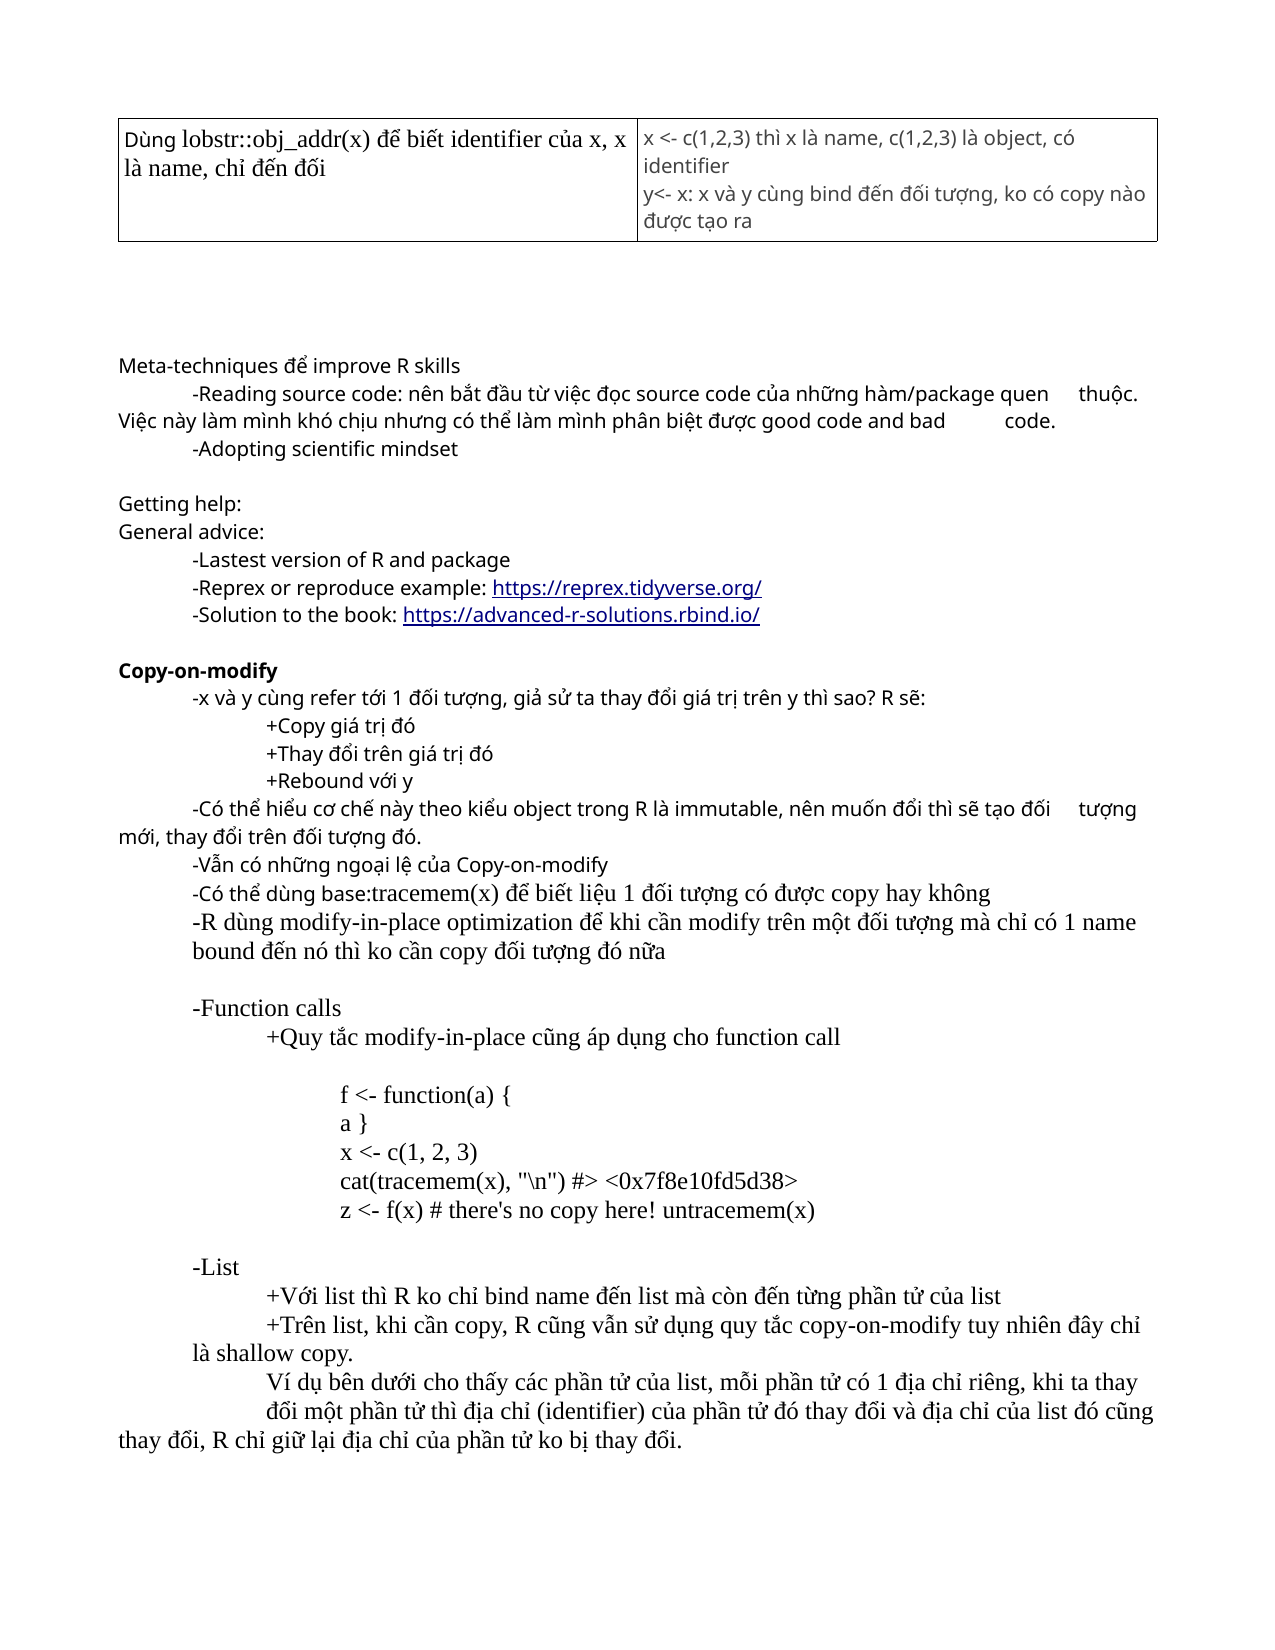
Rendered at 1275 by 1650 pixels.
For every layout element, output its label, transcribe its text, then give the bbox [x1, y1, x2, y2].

text +Rebound với y [118, 767, 1157, 795]
text +Thay đổi trên giá trị đó [118, 739, 1157, 767]
text x <- c(1, 2, 3) [340, 1137, 1157, 1166]
text +Quy tắc modify-in-place cũng áp dụng cho function call [192, 1022, 1157, 1051]
text a } [340, 1108, 1157, 1137]
text f <- function(a) { [340, 1080, 1157, 1108]
text +Trên list, khi cần copy, R cũng vẫn sử dụng quy tắc copy-on-modify tuy nhiên đây chỉ là shallow copy. [118, 1310, 1157, 1367]
text -Function calls [192, 993, 1157, 1022]
text -Reprex or reproduce example: https://reprex.tidyverse.org/ [118, 573, 1157, 601]
text +Với list thì R ko chỉ bind name đến list mà còn đến từng phần tử của list [118, 1281, 1157, 1310]
text General advice: [118, 518, 1157, 545]
text +Copy giá trị đó [118, 712, 1157, 739]
text -x và y cùng refer tới 1 đối tượng, giả sử ta thay đổi giá trị trên y thì sao? R sẽ: [118, 684, 1157, 712]
text -Vẫn có những ngoại lệ của Copy-on-modify [118, 850, 1157, 878]
text cat(tracemem(x), "\n") #> <0x7f8e10fd5d38> [340, 1166, 1157, 1195]
text z <- f(x) # there's no copy here! untracemem(x) [340, 1195, 1157, 1223]
text -Có thể dùng base:tracemem(x) để biết liệu 1 đối tượng có được copy hay không [118, 878, 1157, 907]
text -R dùng modify-in-place optimization để khi cần modify trên một đối tượng mà chỉ có 1 name bound đến nó thì ko cần copy đối tượng đó nữa [118, 907, 1157, 965]
text -Solution to the book: https://advanced-r-solutions.rbind.io/ [118, 601, 1157, 628]
text Getting help: [118, 490, 1157, 518]
text Meta-techniques để improve R skills [118, 351, 1157, 379]
text -Lastest version of R and package [118, 545, 1157, 573]
text Copy-on-modify [118, 656, 1157, 684]
table_cell Dùng lobstr::obj_addr(x) để biết identifier của x, x là name, chỉ đến đối [119, 119, 637, 241]
text Ví dụ bên dưới cho thấy các phần tử của list, mỗi phần tử có 1 địa chỉ riêng, khi ta thay đổi một phần tử thì địa chỉ (identifier) của phần tử đó thay đổi và địa chỉ của list đó cũng thay đổi, R chỉ giữ lại địa chỉ của phần tử ko bị thay đổi. [118, 1367, 1157, 1453]
text -Adopting scientific mindset [118, 434, 1157, 462]
text -Reading source code: nên bắt đầu từ việc đọc source code của những hàm/package quen thuộc. Việc này làm mình khó chịu nhưng có thể làm mình phân biệt được good code and bad code. [118, 379, 1157, 434]
text -List [118, 1252, 1157, 1281]
table_cell x <- c(1,2,3) thì x là name, c(1,2,3) là object, có identifier y<- x: x và y cùng bind đến đối tượng, ko có copy nào được tạo ra [638, 119, 1157, 241]
text -Có thể hiểu cơ chế này theo kiểu object trong R là immutable, nên muốn đổi thì sẽ tạo đối tượng mới, thay đổi trên đối tượng đó. [118, 795, 1157, 850]
